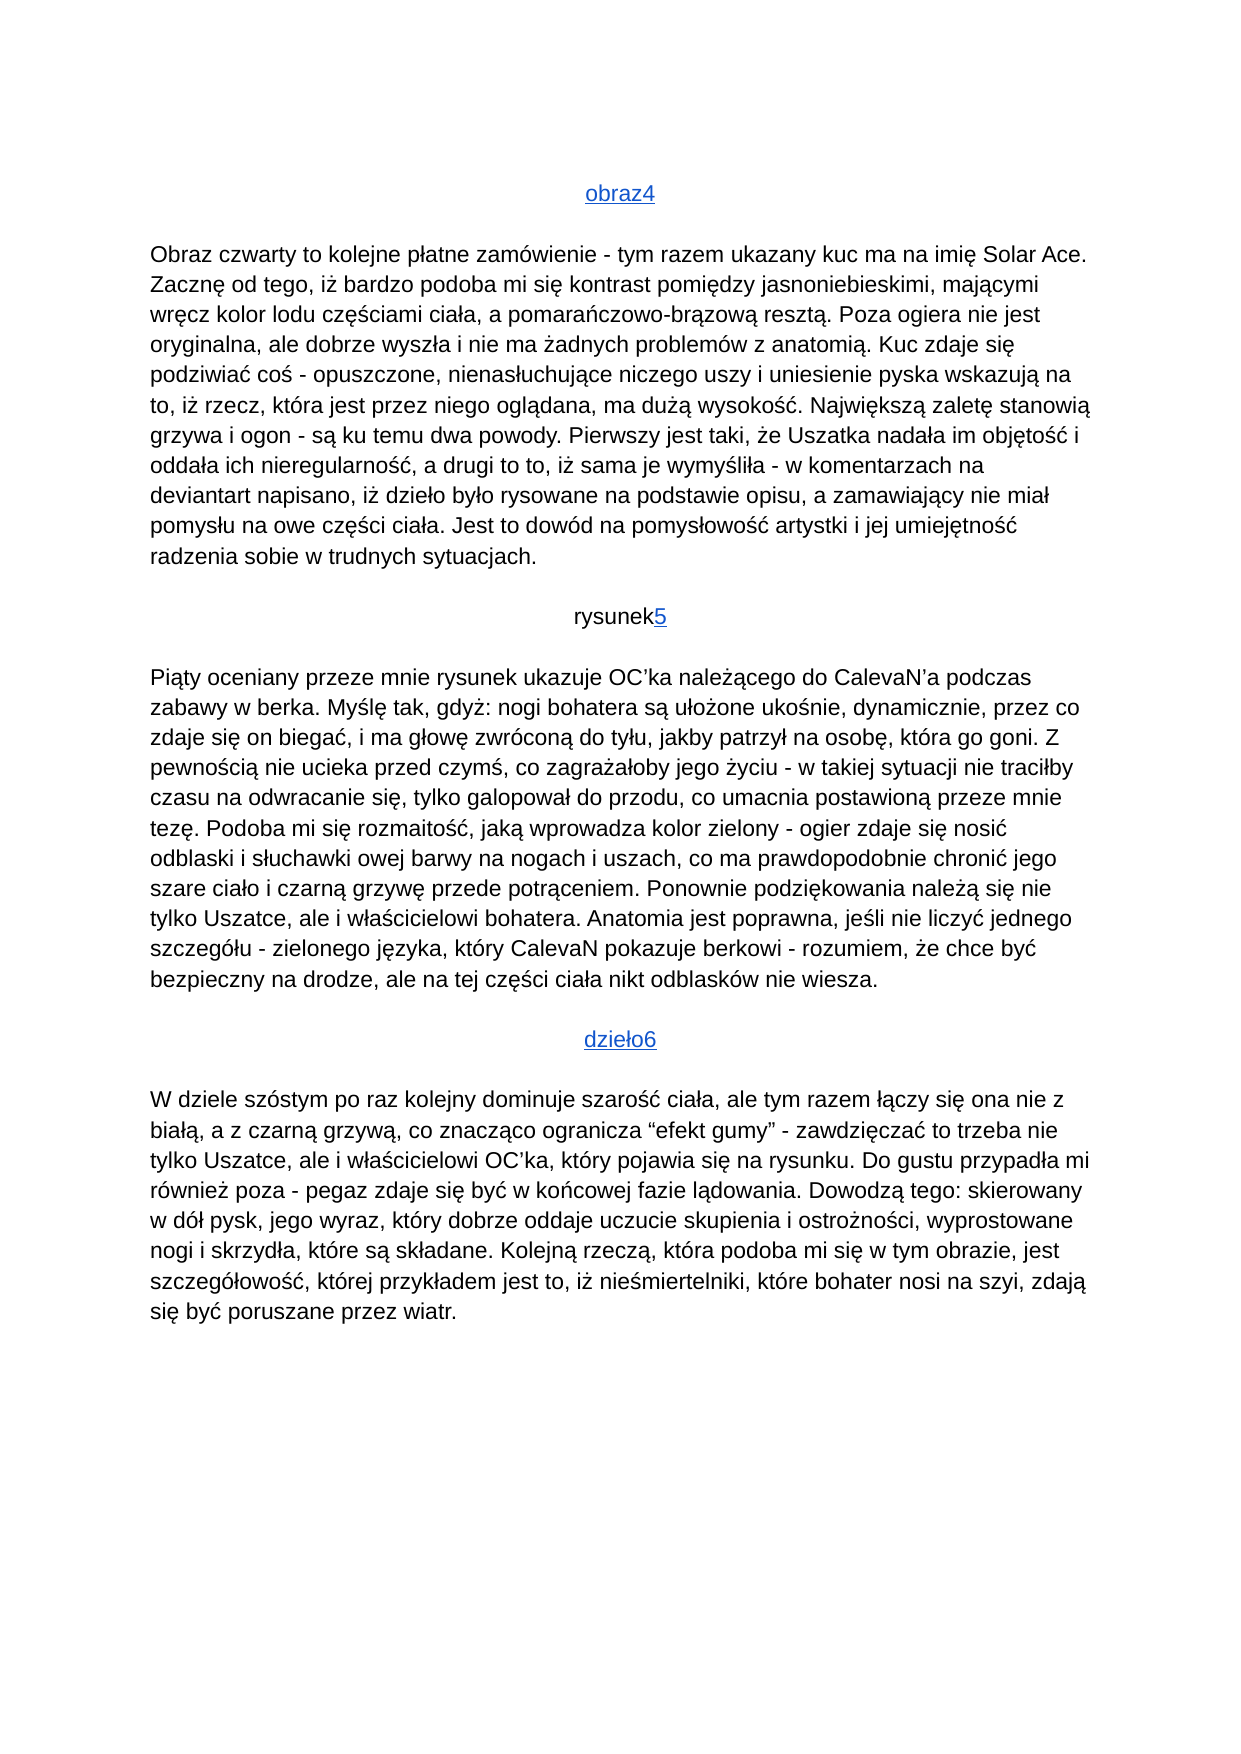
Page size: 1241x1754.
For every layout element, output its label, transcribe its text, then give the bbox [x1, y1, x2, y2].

text Piąty oceniany przeze mnie rysunek ukazuje OC’ka należącego do CalevaN’a podczas zabawy w berka. Myślę tak, gdyż: nogi bohatera są ułożone ukośnie, dynamicznie, przez co zdaje się on biegać, i ma głowę zwróconą do tyłu, jakby patrzył na osobę, która go goni. Z pewnością nie ucieka przed czymś, co zagrażałoby jego życiu - w takiej sytuacji nie traciłby czasu na odwracanie się, tylko galopował do przodu, co umacnia postawioną przeze mnie tezę. Podoba mi się rozmaitość, jaką wprowadza kolor zielony - ogier zdaje się nosić odblaski i słuchawki owej barwy na nogach i uszach, co ma prawdopodobnie chronić jego szare ciało i czarną grzywę przede potrąceniem. Ponownie podziękowania należą się nie tylko Uszatce, ale i właścicielowi bohatera. Anatomia jest poprawna, jeśli nie liczyć jednego szczegółu - zielonego języka, który CalevaN pokazuje berkowi - rozumiem, że chce być bezpieczny na drodze, ale na tej części ciała nikt odblasków nie wiesza. [150, 663, 1090, 992]
text rysunek5 [150, 603, 1090, 629]
text obraz4 [150, 180, 1090, 207]
text W dziele szóstym po raz kolejny dominuje szarość ciała, ale tym razem łączy się ona nie z białą, a z czarną grzywą, co znacząco ogranicza “efekt gumy” - zawdzięczać to trzeba nie tylko Uszatce, ale i właścicielowi OC’ka, który pojawia się na rysunku. Do gustu przypadła mi również poza - pegaz zdaje się być w końcowej fazie lądowania. Dowodzą tego: skierowany w dół pysk, jego wyraz, który dobrze oddaje uczucie skupienia i ostrożności, wyprostowane nogi i skrzydła, które są składane. Kolejną rzeczą, która podoba mi się w tym obrazie, jest szczegółowość, której przykładem jest to, iż nieśmiertelniki, które bohater nosi na szyi, zdają się być poruszane przez wiatr. [150, 1086, 1090, 1324]
text Obraz czwarty to kolejne płatne zamówienie - tym razem ukazany kuc ma na imię Solar Ace. Zacznę od tego, iż bardzo podoba mi się kontrast pomiędzy jasnoniebieskimi, mającymi wręcz kolor lodu częściami ciała, a pomarańczowo-brązową resztą. Poza ogiera nie jest oryginalna, ale dobrze wyszła i nie ma żadnych problemów z anatomią. Kuc zdaje się podziwiać coś - opuszczone, nienasłuchujące niczego uszy i uniesienie pyska wskazują na to, iż rzecz, która jest przez niego oglądana, ma dużą wysokość. Największą zaletę stanowią grzywa i ogon - są ku temu dwa powody. Pierwszy jest taki, że Uszatka nadała im objętość i oddała ich nieregularność, a drugi to to, iż sama je wymyśliła - w komentarzach na deviantart napisano, iż dzieło było rysowane na podstawie opisu, a zamawiający nie miał pomysłu na owe części ciała. Jest to dowód na pomysłowość artystki i jej umiejętność radzenia sobie w trudnych sytuacjach. [150, 241, 1090, 569]
text dzieło6 [150, 1026, 1090, 1052]
